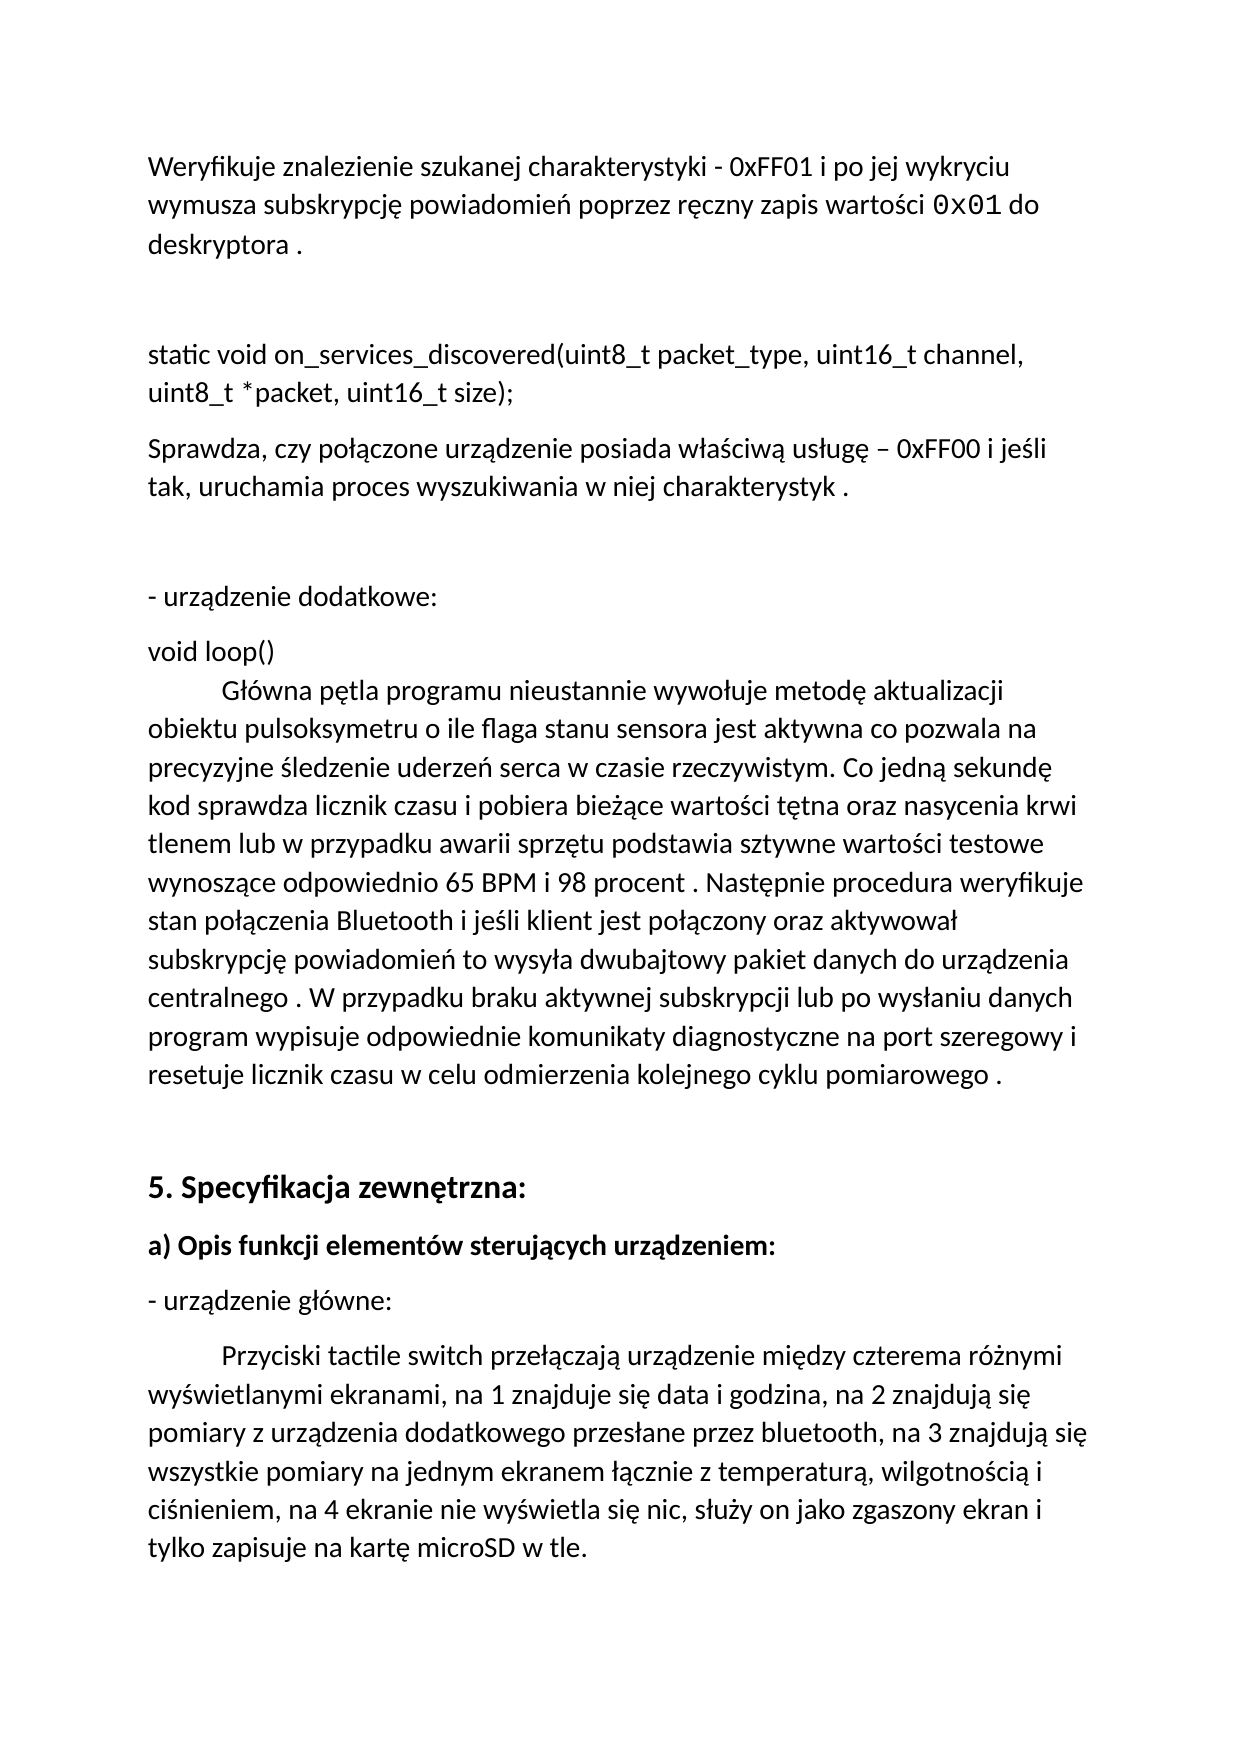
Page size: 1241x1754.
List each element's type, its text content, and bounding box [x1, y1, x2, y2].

text void loop() Główna pętla programu nieustannie wywołuje metodę aktualizacji obiektu pulsoksymetru o ile flaga stanu sensora jest aktywna co pozwala na precyzyjne śledzenie uderzeń serca w czasie rzeczywistym. Co jedną sekundę kod sprawdza licznik czasu i pobiera bieżące wartości tętna oraz nasycenia krwi tlenem lub w przypadku awarii sprzętu podstawia sztywne wartości testowe wynoszące odpowiednio 65 BPM i 98 procent . Następnie procedura weryfikuje stan połączenia Bluetooth i jeśli klient jest połączony oraz aktywował subskrypcję powiadomień to wysyła dwubajtowy pakiet danych do urządzenia centralnego . W przypadku braku aktywnej subskrypcji lub po wysłaniu danych program wypisuje odpowiednie komunikaty diagnostyczne na port szeregowy i resetuje licznik czasu w celu odmierzenia kolejnego cyklu pomiarowego . [148, 633, 1093, 1092]
text Sprawdza, czy połączone urządzenie posiada właściwą usługę – 0xFF00 i jeśli tak, uruchamia proces wyszukiwania w niej charakterystyk . [148, 430, 1093, 504]
text - urządzenie dodatkowe: [148, 578, 1093, 614]
text 5. Specyfikacja zewnętrzna: [148, 1166, 1093, 1207]
text - urządzenie główne: [148, 1282, 1093, 1318]
text a) Opis funkcji elementów sterujących urządzeniem: [148, 1227, 1093, 1263]
text static void on_services_discovered(uint8_t packet_type, uint16_t channel, uint8_t *packet, uint16_t size); [148, 336, 1093, 410]
text Weryfikuje znalezienie szukanej charakterystyki - 0xFF01 i po jej wykryciu wymusza subskrypcję powiadomień poprzez ręczny zapis wartości 0x01 do deskryptora . [148, 148, 1093, 262]
text Przyciski tactile switch przełączają urządzenie między czterema różnymi wyświetlanymi ekranami, na 1 znajduje się data i godzina, na 2 znajdują się pomiary z urządzenia dodatkowego przesłane przez bluetooth, na 3 znajdują się wszystkie pomiary na jednym ekranem łącznie z temperaturą, wilgotnością i ciśnieniem, na 4 ekranie nie wyświetla się nic, służy on jako zgaszony ekran i tylko zapisuje na kartę microSD w tle. [148, 1337, 1093, 1565]
